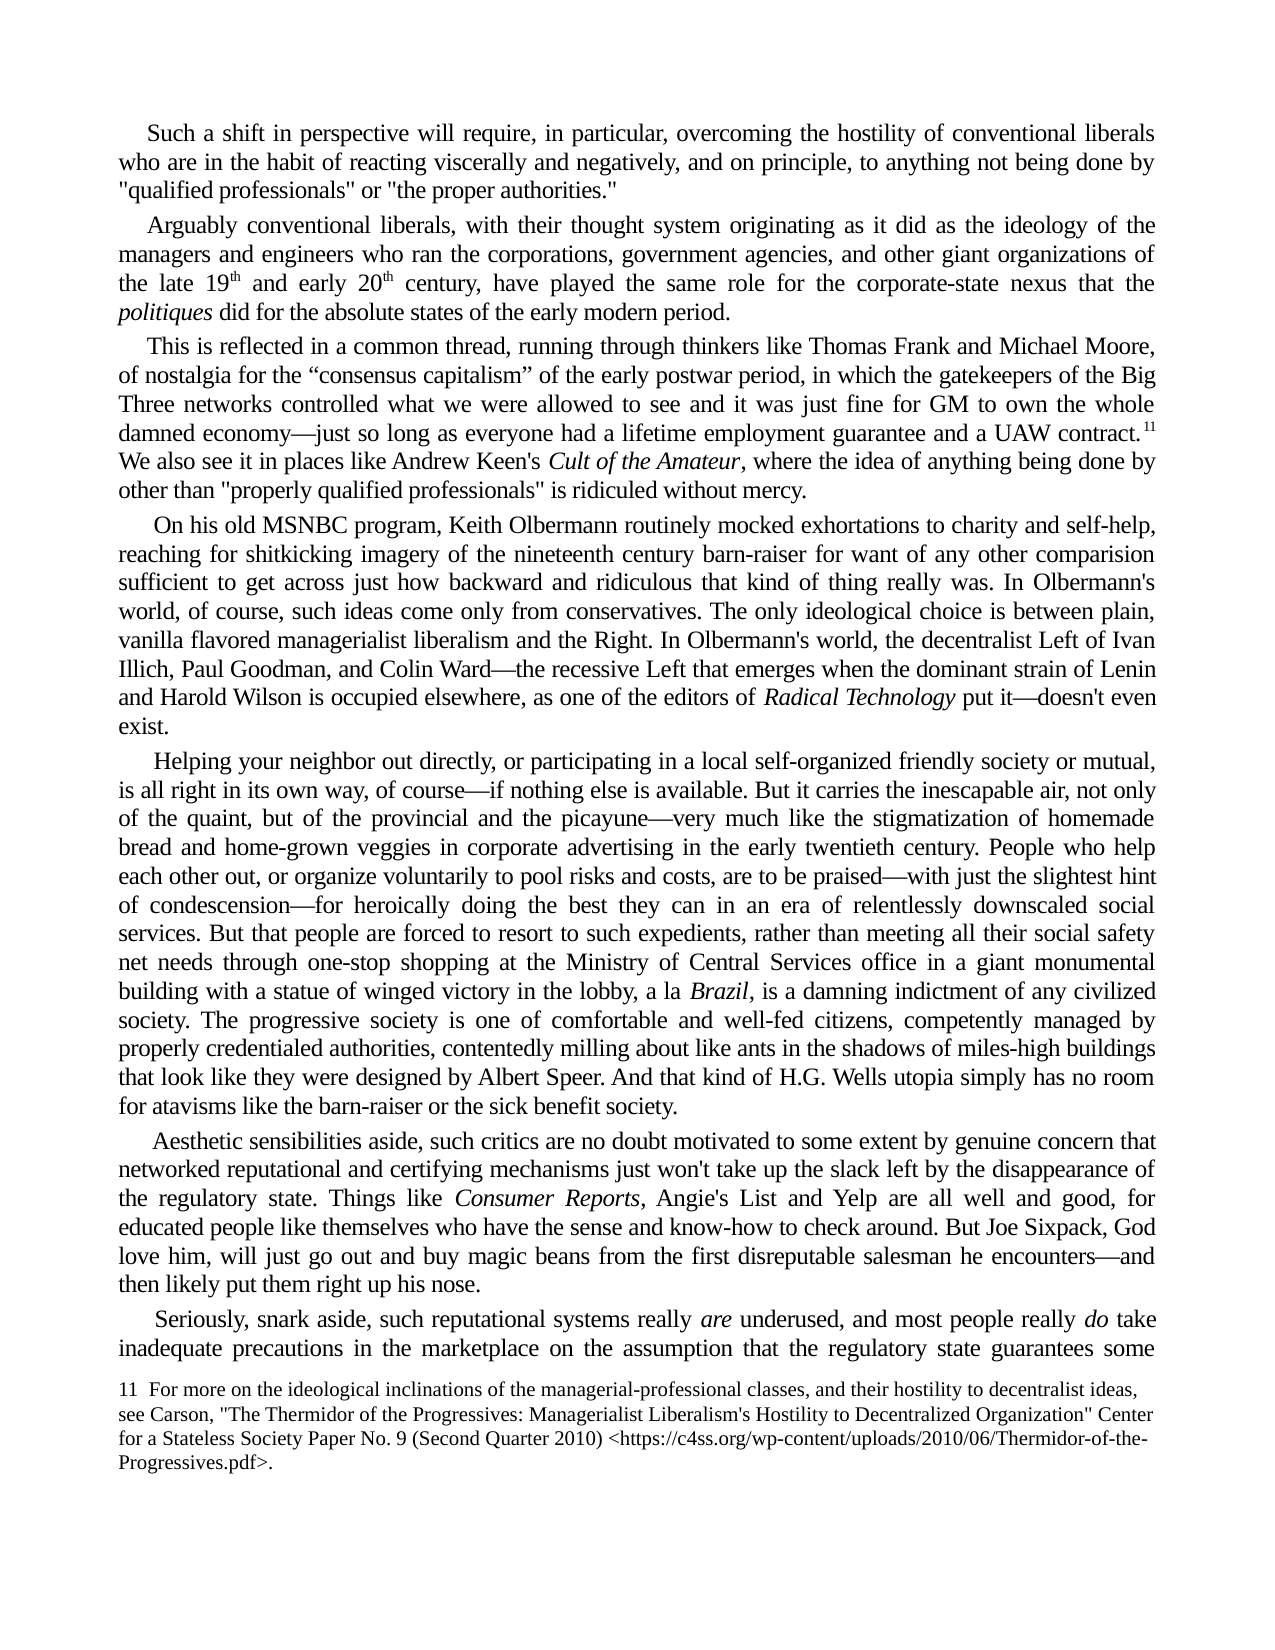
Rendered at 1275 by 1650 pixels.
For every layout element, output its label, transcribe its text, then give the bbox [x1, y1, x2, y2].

text Such a shift in perspective will require, in particular, overcoming the hostility of conventional liberals who are in the habit of reacting viscerally and negatively, and on principle, to anything not being done by "qualified professionals" or "the proper authorities." [118, 118, 1157, 204]
text For more on the ideological inclinations of the managerial-professional classes, and their hostility to decentralist ideas, see Carson, "The Thermidor of the Progressives: Managerialist Liberalism's Hostility to Decentralized Organization" Center for a Stateless Society Paper No. 9 (Second Quarter 2010) <https://c4ss.org/wp-content/uploads/2010/06/Thermidor-of-the-Progressives.pdf>. [118, 1377, 1157, 1474]
text This is reflected in a common thread, running through thinkers like Thomas Frank and Michael Moore, of nostalgia for the “consensus capitalism” of the early postwar period, in which the gatekeepers of the Big Three networks controlled what we were allowed to see and it was just fine for GM to own the whole damned economy—just so long as everyone had a lifetime employment guarantee and a UAW contract. We also see it in places like Andrew Keen's Cult of the Amateur, where the idea of anything being done by other than "properly qualified professionals" is ridiculed without mercy. [118, 331, 1157, 504]
text On his old MSNBC program, Keith Olbermann routinely mocked exhortations to charity and self-help, reaching for shitkicking imagery of the nineteenth century barn-raiser for want of any other comparision sufficient to get across just how backward and ridiculous that kind of thing really was. In Olbermann's world, of course, such ideas come only from conservatives. The only ideological choice is between plain, vanilla flavored managerialist liberalism and the Right. In Olbermann's world, the decentralist Left of Ivan Illich, Paul Goodman, and Colin Ward—the recessive Left that emerges when the dominant strain of Lenin and Harold Wilson is occupied elsewhere, as one of the editors of Radical Technology put it—doesn't even exist. [118, 510, 1157, 740]
text Arguably conventional liberals, with their thought system originating as it did as the ideology of the managers and engineers who ran the corporations, government agencies, and other giant organizations of the late 19th and early 20th century, have played the same role for the corporate-state nexus that the politiques did for the absolute states of the early modern period. [118, 210, 1157, 325]
text Helping your neighbor out directly, or participating in a local self-organized friendly society or mutual, is all right in its own way, of course—if nothing else is available. But it carries the inescapable air, not only of the quaint, but of the provincial and the picayune—very much like the stigmatization of homemade bread and home-grown veggies in corporate advertising in the early twentieth century. People who help each other out, or organize voluntarily to pool risks and costs, are to be praised—with just the slightest hint of condescension—for heroically doing the best they can in an era of relentlessly downscaled social services. But that people are forced to resort to such expedients, rather than meeting all their social safety net needs through one-stop shopping at the Ministry of Central Services office in a giant monumental building with a statue of winged victory in the lobby, a la Brazil, is a damning indictment of any civilized society. The progressive society is one of comfortable and well-fed citizens, competently managed by properly credentialed authorities, contentedly milling about like ants in the shadows of miles-high buildings that look like they were designed by Albert Speer. And that kind of H.G. Wells utopia simply has no room for atavisms like the barn-raiser or the sick benefit society. [118, 746, 1157, 1120]
text Aesthetic sensibilities aside, such critics are no doubt motivated to some extent by genuine concern that networked reputational and certifying mechanisms just won't take up the slack left by the disappearance of the regulatory state. Things like Consumer Reports, Angie's List and Yelp are all well and good, for educated people like themselves who have the sense and know-how to check around. But Joe Sixpack, God love him, will just go out and buy magic beans from the first disreputable salesman he encounters—and then likely put them right up his nose. [118, 1126, 1157, 1298]
text Seriously, snark aside, such reputational systems really are underused, and most people really do take inadequate precautions in the marketplace on the assumption that the regulatory state guarantees some [118, 1304, 1157, 1362]
